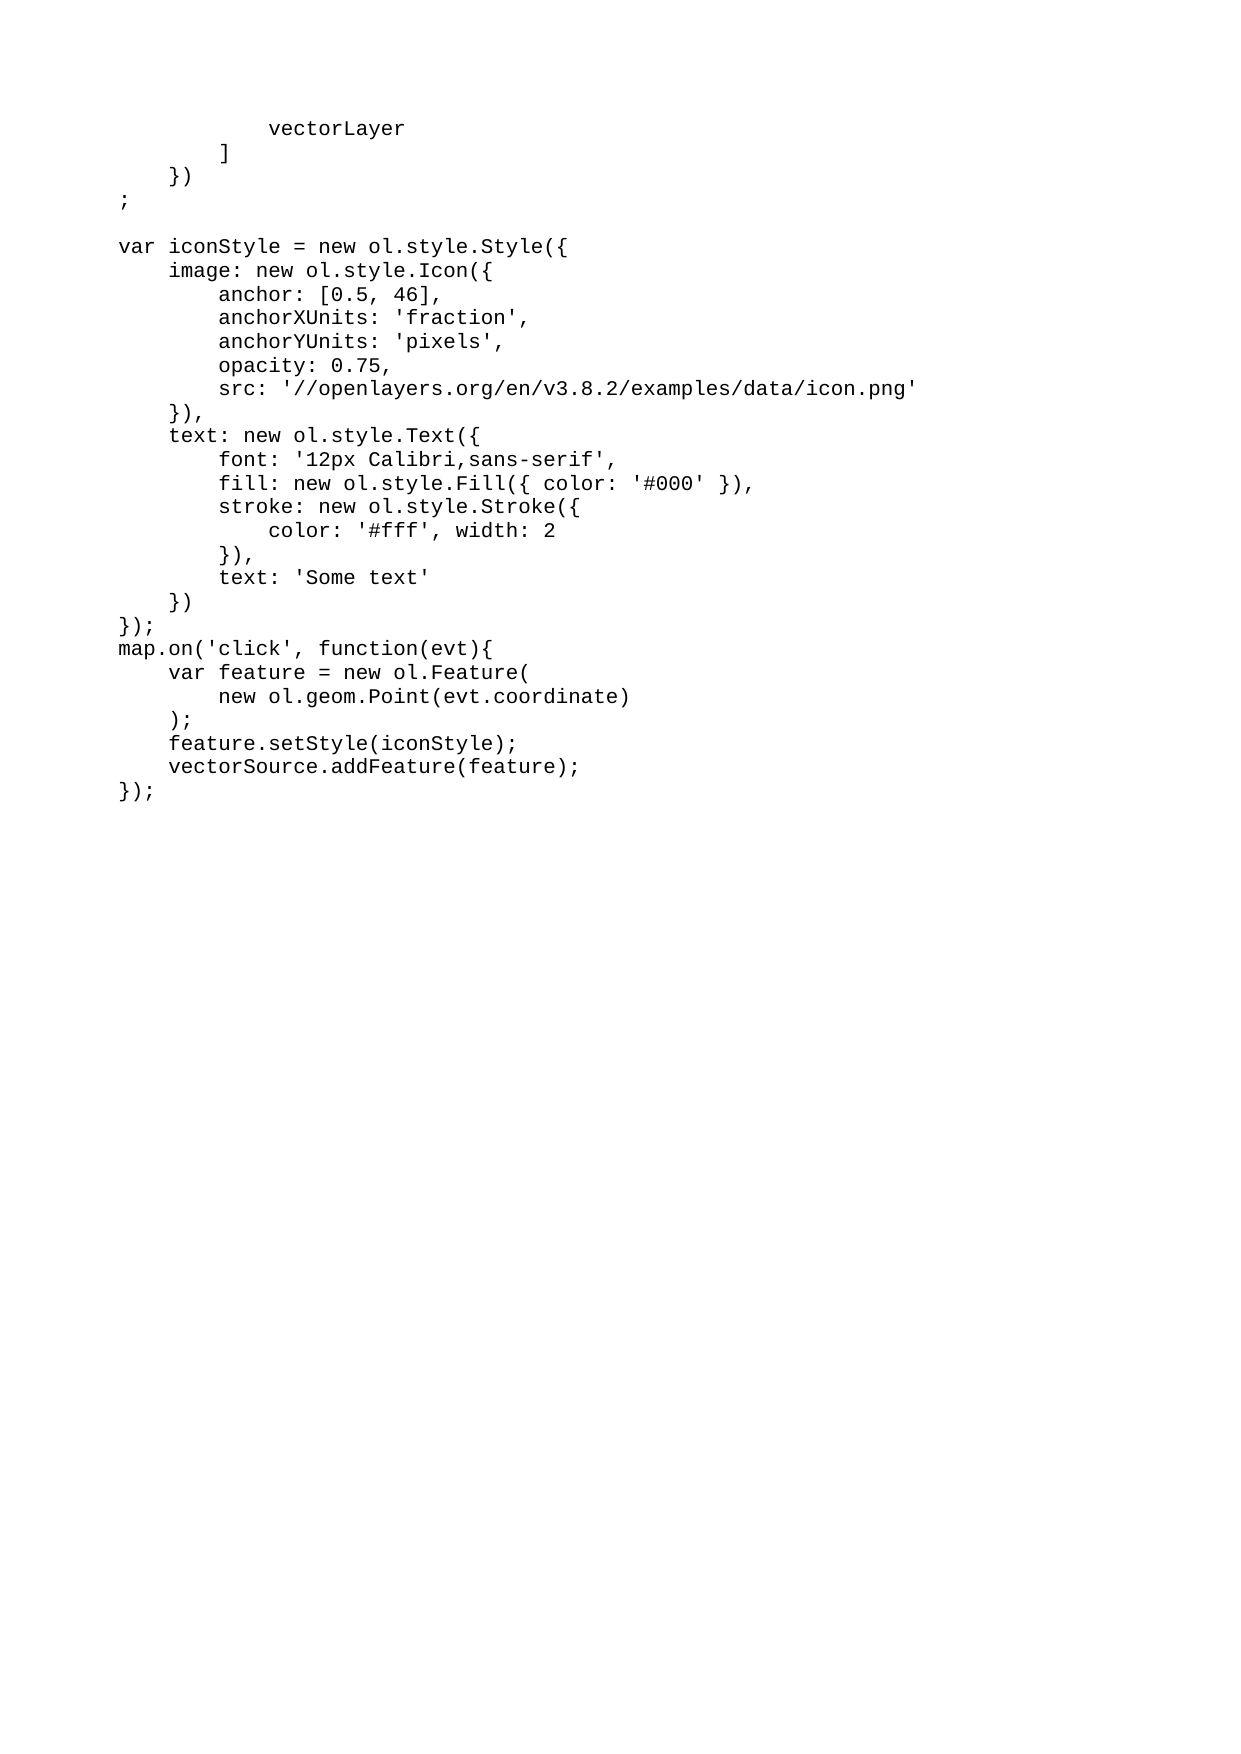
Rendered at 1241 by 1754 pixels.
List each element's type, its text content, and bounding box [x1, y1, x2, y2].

text vectorLayer [118, 118, 1122, 142]
text var iconStyle = new ol.style.Style({ [118, 236, 1122, 260]
text }), [118, 402, 1122, 426]
text anchor: [0.5, 46], [118, 284, 1122, 307]
text ); [118, 709, 1122, 733]
text src: '//openlayers.org/en/v3.8.2/examples/data/icon.png' [118, 378, 1122, 402]
text var feature = new ol.Feature( [118, 662, 1122, 686]
text ; [118, 189, 1122, 213]
text }); [118, 780, 1122, 804]
text anchorXUnits: 'fraction', [118, 307, 1122, 331]
text stroke: new ol.style.Stroke({ [118, 496, 1122, 520]
text anchorYUnits: 'pixels', [118, 331, 1122, 354]
text fill: new ol.style.Fill({ color: '#000' }), [118, 473, 1122, 496]
text new ol.geom.Point(evt.coordinate) [118, 686, 1122, 709]
text opacity: 0.75, [118, 354, 1122, 378]
text text: 'Some text' [118, 567, 1122, 591]
text font: '12px Calibri,sans-serif', [118, 449, 1122, 473]
text }); [118, 615, 1122, 638]
text feature.setStyle(iconStyle); [118, 733, 1122, 757]
text text: new ol.style.Text({ [118, 426, 1122, 449]
text ] [118, 142, 1122, 165]
text vectorSource.addFeature(feature); [118, 757, 1122, 780]
text image: new ol.style.Icon({ [118, 260, 1122, 284]
text }) [118, 165, 1122, 189]
text map.on('click', function(evt){ [118, 638, 1122, 662]
text }), [118, 544, 1122, 567]
text }) [118, 591, 1122, 615]
text color: '#fff', width: 2 [118, 520, 1122, 544]
